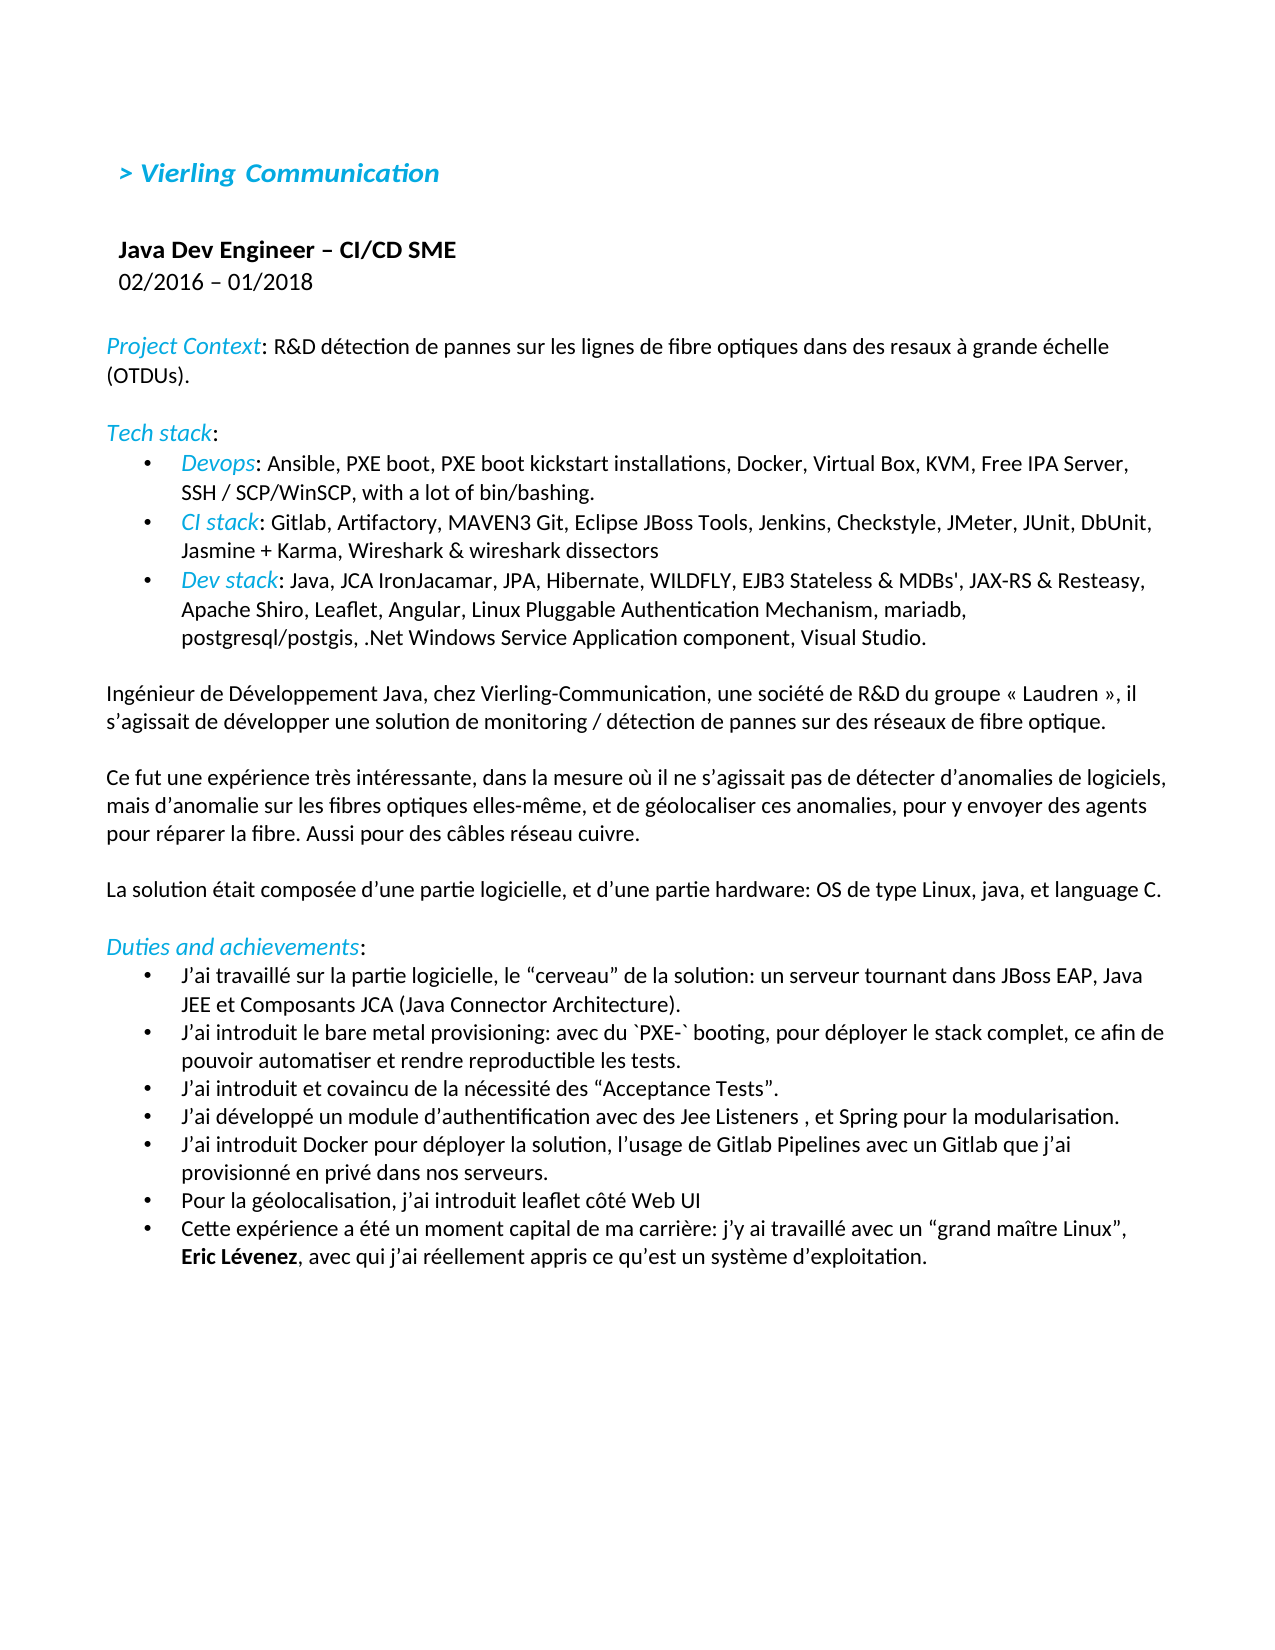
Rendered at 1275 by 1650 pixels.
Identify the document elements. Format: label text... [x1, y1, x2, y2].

list Cette expérience a été un moment capital de ma carrière: j’y ai travaillé avec un “grand maître Linux”, Eric Lévenez, avec qui j’ai réellement appris ce qu’est un système d’exploitation. [144, 1214, 1169, 1270]
list J’ai développé un module d’authentification avec des Jee Listeners , et Spring pour la modularisation. [144, 1102, 1169, 1130]
subtitle > Vierling Communication [118, 156, 1169, 189]
text 02/2016 – 01/2018 [118, 267, 1169, 297]
text Ingénieur de Développement Java, chez Vierling-Communication, une société de R&D du groupe « Laudren », il s’agissait de développer une solution de monitoring / détection de pannes sur des réseaux de fibre optique. [106, 679, 1169, 735]
text Duties and achievements: [106, 931, 1169, 962]
list J’ai introduit Docker pour déployer la solution, l’usage de Gitlab Pipelines avec un Gitlab que j’ai provisionné en privé dans nos serveurs. [144, 1130, 1169, 1186]
list Devops: Ansible, PXE boot, PXE boot kickstart installations, Docker, Virtual Box, KVM, Free IPA Server, SSH / SCP/WinSCP, with a lot of bin/bashing. [144, 447, 1169, 506]
text La solution était composée d’une partie logicielle, et d’une partie hardware: OS de type Linux, java, et language C. [106, 875, 1169, 903]
list J’ai introduit le bare metal provisioning: avec du `PXE-` booting, pour déployer le stack complet, ce afin de pouvoir automatiser et rendre reproductible les tests. [144, 1018, 1169, 1074]
text Java Dev Engineer – CI/CD SME [118, 234, 1169, 265]
text Ce fut une expérience très intéressante, dans la mesure où il ne s’agissait pas de détecter d’anomalies de logiciels, mais d’anomalie sur les fibres optiques elles-même, et de géolocaliser ces anomalies, pour y envoyer des agents pour réparer la fibre. Aussi pour des câbles réseau cuivre. [106, 763, 1169, 847]
list CI stack: Gitlab, Artifactory, MAVEN3 Git, Eclipse JBoss Tools, Jenkins, Checkstyle, JMeter, JUnit, DbUnit, Jasmine + Karma, Wireshark & wireshark dissectors [144, 506, 1169, 564]
list J’ai travaillé sur la partie logicielle, le “cerveau” de la solution: un serveur tournant dans JBoss EAP, Java JEE et Composants JCA (Java Connector Architecture). [144, 962, 1169, 1018]
text Tech stack: [106, 417, 1169, 447]
list Pour la géolocalisation, j’ai introduit leaflet côté Web UI [144, 1186, 1169, 1214]
text Project Context: R&D détection de pannes sur les lignes de fibre optiques dans des resaux à grande échelle (OTDUs). [106, 330, 1169, 389]
list Dev stack: Java, JCA IronJacamar, JPA, Hibernate, WILDFLY, EJB3 Stateless & MDBs', JAX-RS & Resteasy, Apache Shiro, Leaflet, Angular, Linux Pluggable Authentication Mechanism, mariadb, postgresql/postgis, .Net Windows Service Application component, Visual Studio. [144, 564, 1169, 651]
list J’ai introduit et covaincu de la nécessité des “Acceptance Tests”. [144, 1074, 1169, 1102]
